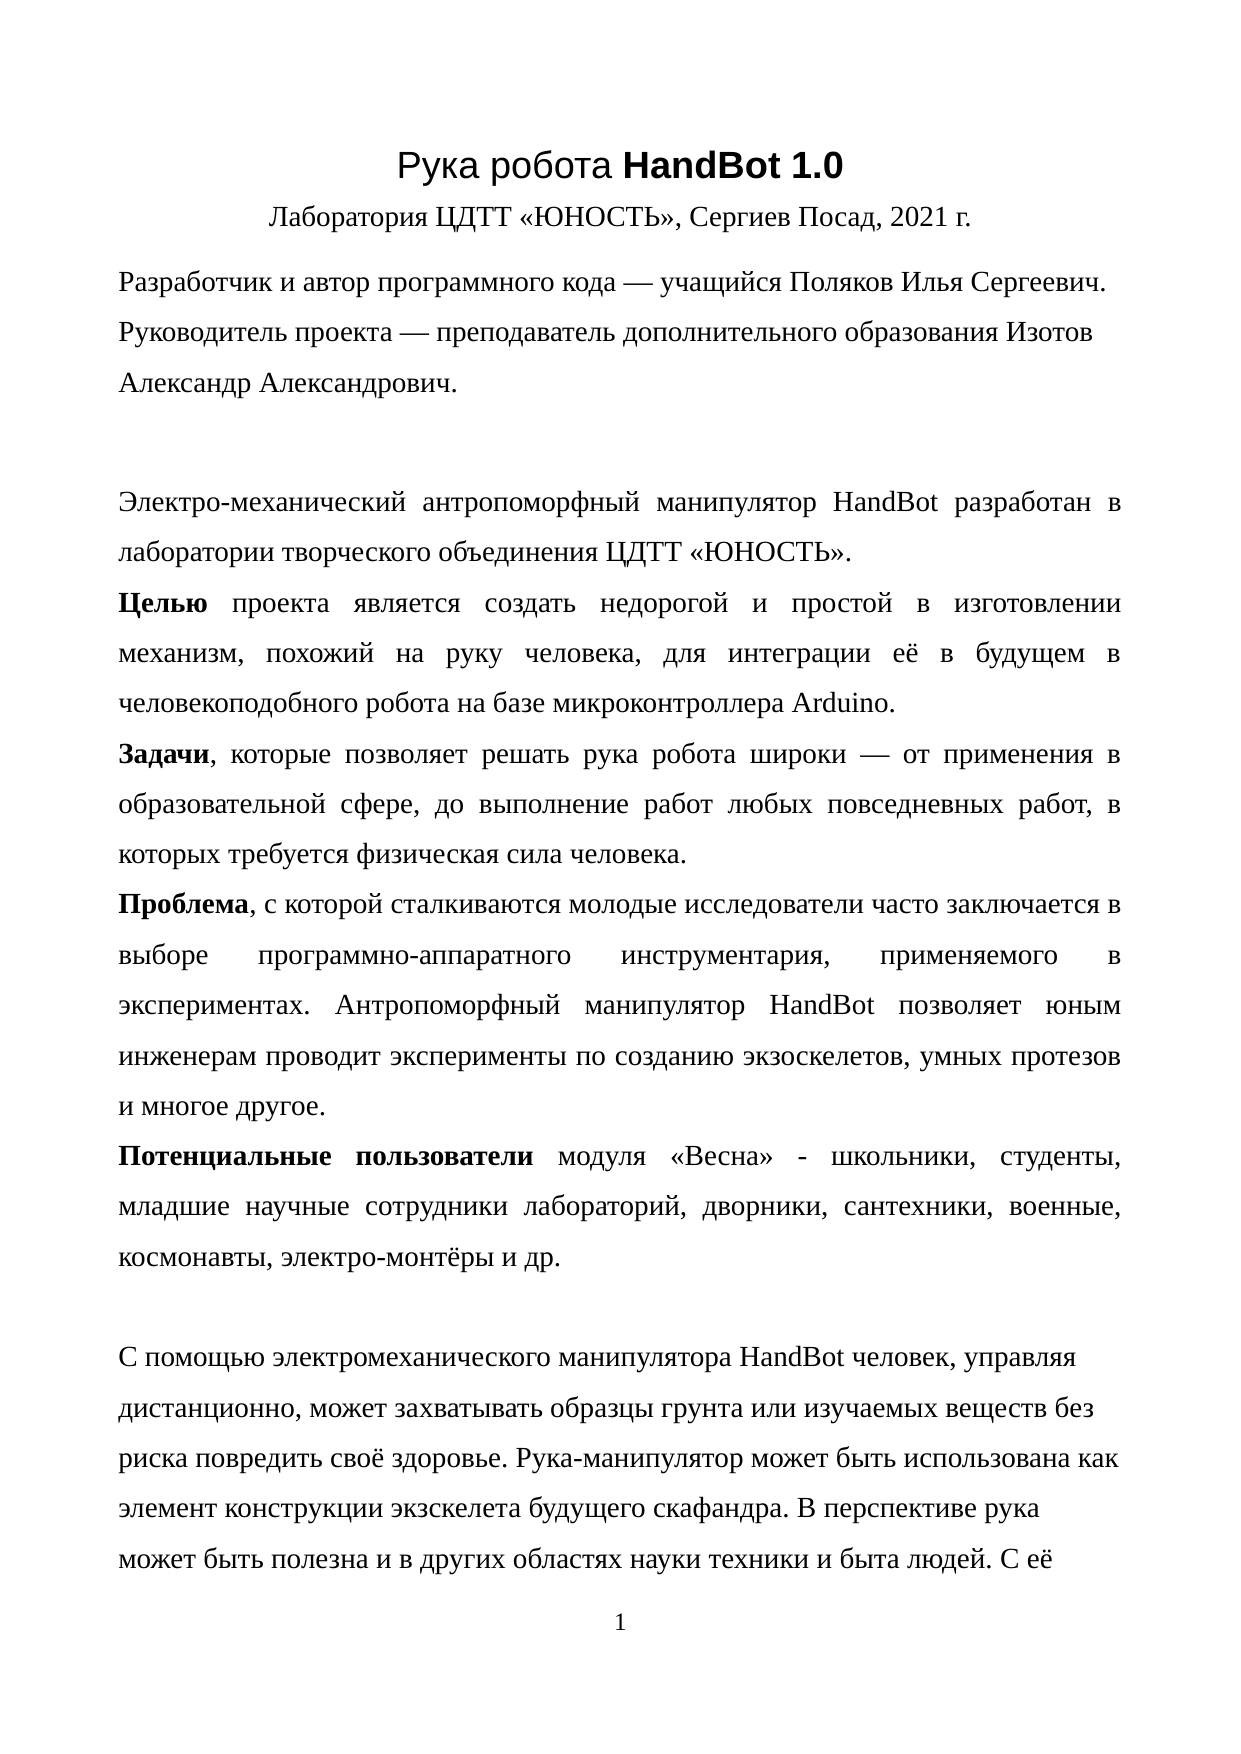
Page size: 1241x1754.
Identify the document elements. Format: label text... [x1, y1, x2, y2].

text Целью проекта является создать недорогой и простой в изготовлении механизм, похожий на руку человека, для интеграции её в будущем в человекоподобного робота на базе микроконтроллера Arduino. [118, 585, 1122, 719]
text С помощью электромеханического манипулятора HandBot человек, управляя дистанционно, может захватывать образцы грунта или изучаемых веществ без риска повредить своё здоровье. Рука-манипулятор может быть использована как элемент конструкции экзскелета будущего скафандра. В перспективе рука может быть полезна и в других областях науки техники и быта людей. С её [118, 1339, 1122, 1574]
text Лаборатория ЦДТТ «ЮНОСТЬ», Сергиев Посад, 2021 г. [118, 199, 1122, 233]
text Разработчик и автор программного кода — учащийся Поляков Илья Сергеевич. [118, 264, 1122, 298]
text Потенциальные пользователи модуля «Весна» - школьники, студенты, младшие научные сотрудники лабораторий, дворники, сантехники, военные, космонавты, электро-монтёры и др. [118, 1138, 1122, 1272]
text Задачи, которые позволяет решать рука робота широки — от применения в образовательной сфере, до выполнение работ любых повседневных работ, в которых требуется физическая сила человека. [118, 736, 1122, 870]
text Электро-механический антропоморфный манипулятор HandBot разработан в лаборатории творческого объединения ЦДТТ «ЮНОСТЬ». [118, 484, 1122, 568]
text Руководитель проекта — преподаватель дополнительного образования Изотов Александр Александрович. [118, 314, 1122, 398]
text Проблема, с которой сталкиваются молодые исследователи часто заключается в выборе программно-аппаратного инструментария, применяемого в экспериментах. Антропоморфный манипулятор HandBot позволяет юным инженерам проводит эксперименты по созданию экзоскелетов, умных протезов и многое другое. [118, 887, 1122, 1121]
subtitle Рука робота HandBot 1.0 [118, 143, 1122, 187]
